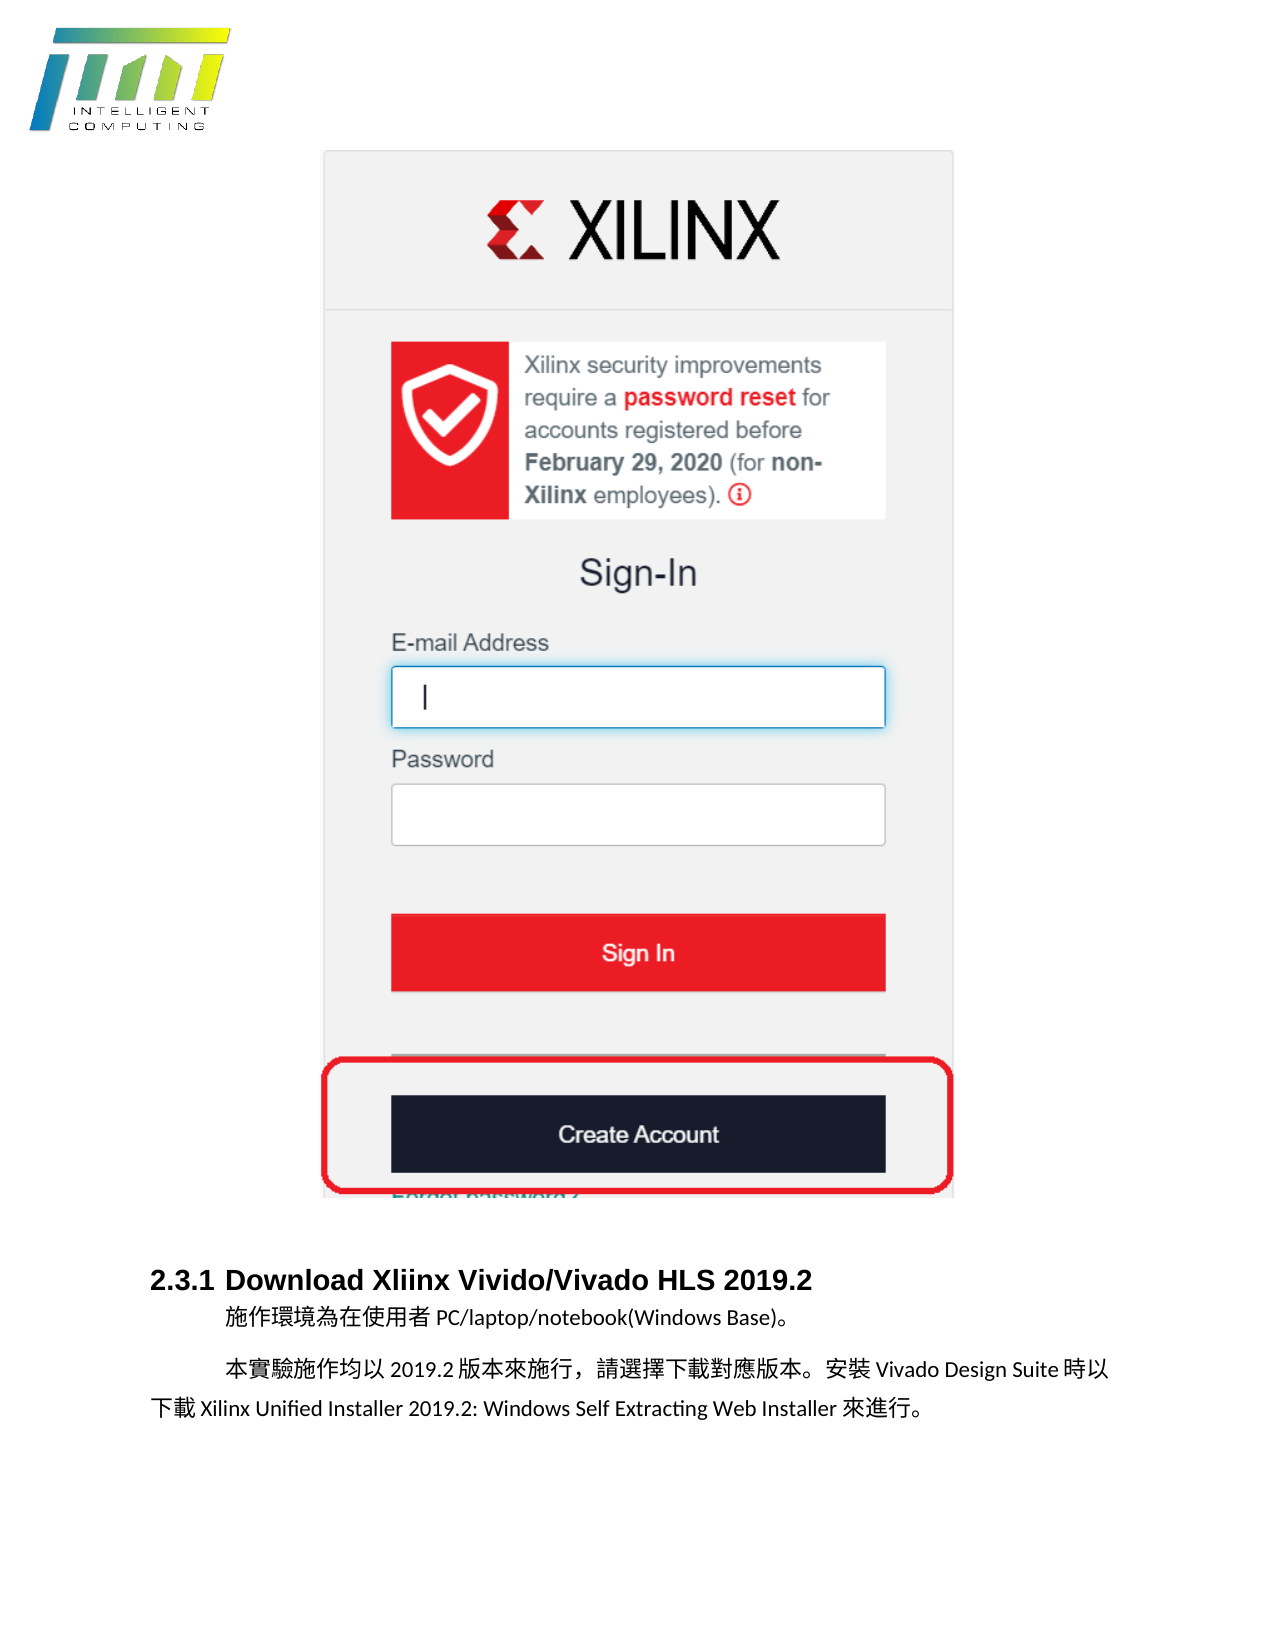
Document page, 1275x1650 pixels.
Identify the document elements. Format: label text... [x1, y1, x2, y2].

subtitle 2.3.1 Download Xliinx Vivido/Vivado HLS 2019.2 [150, 1263, 1125, 1297]
text 本實驗施作均以2019.2版本來施行，請選擇下載對應版本。安裝Vivado Design Suite時以下載Xilinx Unified Installer 2019.2: Windows Self Extracting Web Installer來進行。 [150, 1351, 1125, 1423]
text 施作環境為在使用者PC/laptop/notebook(Windows Base)。 [150, 1298, 1125, 1332]
